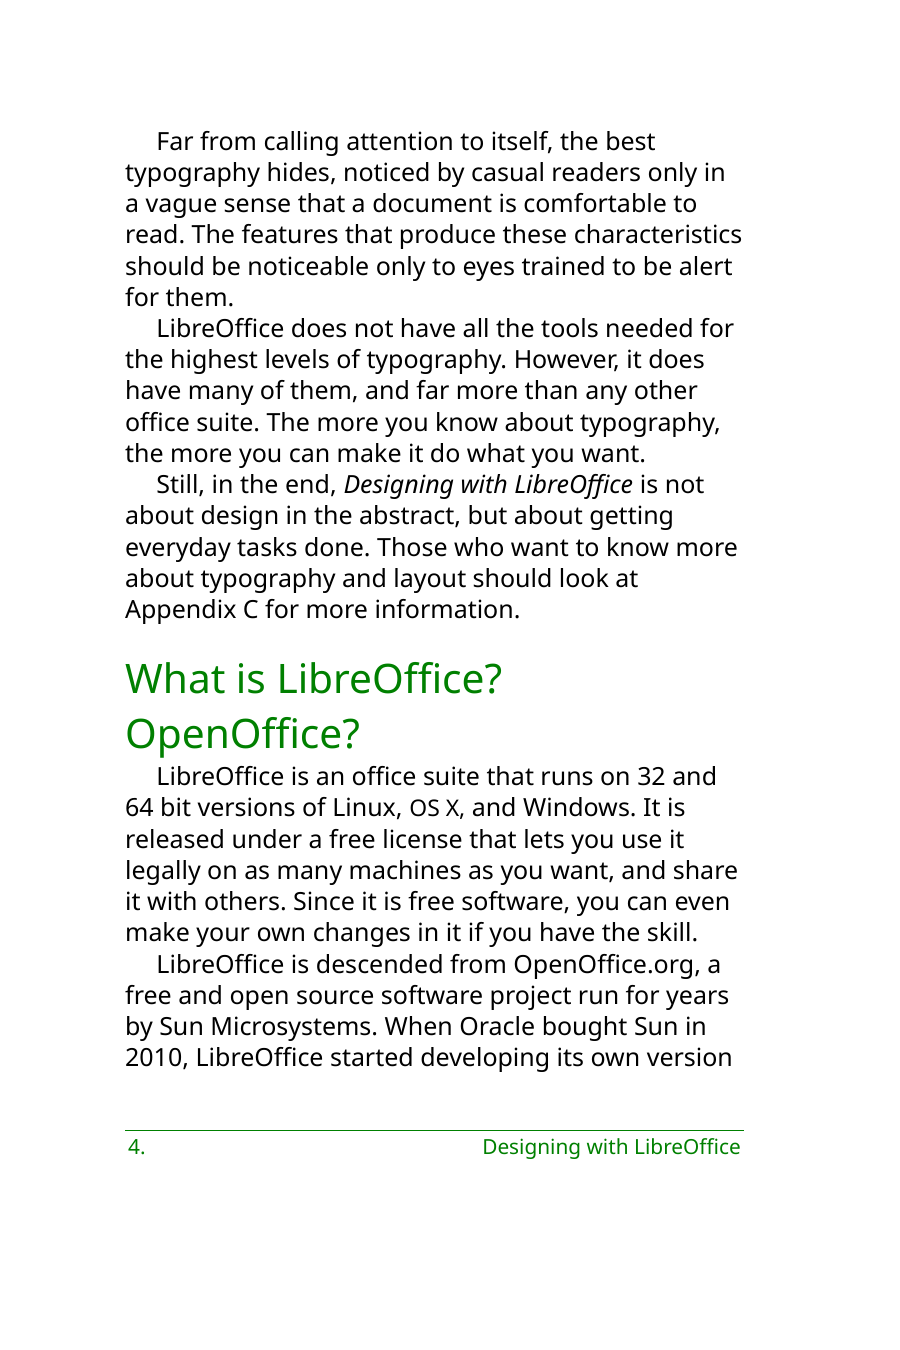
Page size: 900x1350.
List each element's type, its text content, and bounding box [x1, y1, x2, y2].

text LibreOffice does not have all the tools needed for the highest levels of typography. However, it does have many of them, and far more than any other office suite. The more you know about typography, the more you can make it do what you want. [125, 312, 744, 469]
text Far from calling attention to itself, the best typography hides, noticed by casual readers only in a vague sense that a document is comfortable to read. The features that produce these characteristics should be noticeable only to eyes trained to be alert for them. [125, 125, 744, 312]
text LibreOffice is descended from OpenOffice.org, a free and open source software project run for years by Sun Microsystems. When Oracle bought Sun in 2010, LibreOffice started developing its own version [125, 948, 744, 1073]
text Still, in the end, Designing with LibreOffice is not about design in the abstract, but about getting everyday tasks done. Those who want to know more about typography and layout should look at Appendix C for more information. [125, 469, 744, 625]
subtitle What is LibreOffice? OpenOffice? [125, 650, 744, 761]
text LibreOffice is an office suite that runs on 32 and 64 bit versions of Linux, OS X, and Windows. It is released under a free license that lets you use it legally on as many machines as you want, and share it with others. Since it is free software, you can even make your own changes in it if you have the skill. [125, 761, 744, 948]
